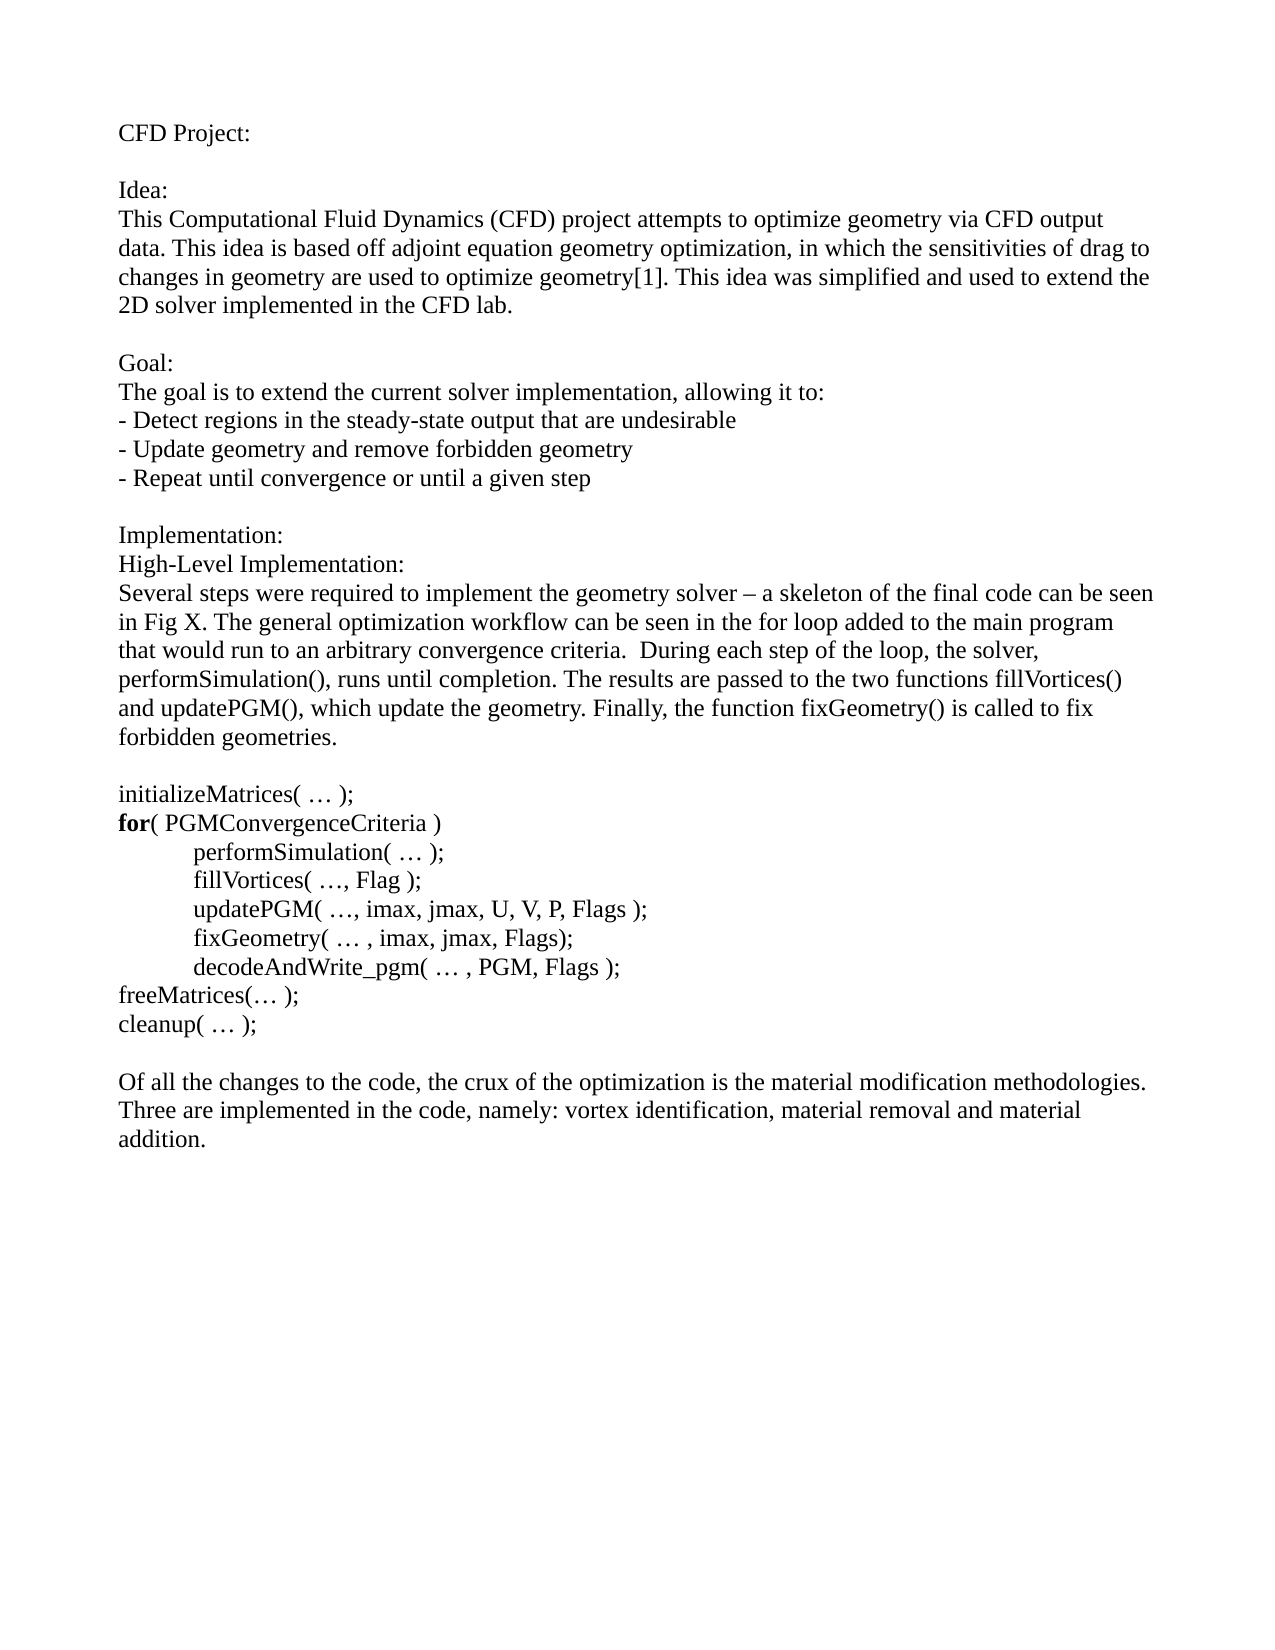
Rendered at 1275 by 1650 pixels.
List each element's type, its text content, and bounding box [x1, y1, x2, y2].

text Of all the changes to the code, the crux of the optimization is the material modification methodologies. Three are implemented in the code, namely: vortex identification, material removal and material addition. [118, 1067, 1157, 1153]
text This Computational Fluid Dynamics (CFD) project attempts to optimize geometry via CFD output data. This idea is based off adjoint equation geometry optimization, in which the sensitivities of drag to changes in geometry are used to optimize geometry[1]. This idea was simplified and used to extend the 2D solver implemented in the CFD lab. [118, 204, 1157, 319]
text CFD Project: [118, 118, 1157, 147]
text High-Level Implementation: [118, 549, 1157, 578]
text for( PGMConvergenceCriteria ) [118, 808, 1157, 837]
text fixGeometry( … , imax, jmax, Flags); [118, 923, 1157, 952]
text initializeMatrices( … ); [118, 779, 1157, 808]
text fillVortices( …, Flag ); [118, 866, 1157, 894]
text Idea: [118, 176, 1157, 204]
text Goal: [118, 348, 1157, 377]
text - Detect regions in the steady-state output that are undesirable [118, 406, 1157, 434]
text freeMatrices(… ); [118, 981, 1157, 1009]
text cleanup( … ); [118, 1009, 1157, 1038]
text The goal is to extend the current solver implementation, allowing it to: [118, 377, 1157, 406]
text - Update geometry and remove forbidden geometry [118, 434, 1157, 463]
text updatePGM( …, imax, jmax, U, V, P, Flags ); [118, 894, 1157, 923]
text decodeAndWrite_pgm( … , PGM, Flags ); [118, 952, 1157, 981]
text Implementation: [118, 521, 1157, 549]
text performSimulation( … ); [118, 837, 1157, 866]
text - Repeat until convergence or until a given step [118, 463, 1157, 492]
text Several steps were required to implement the geometry solver – a skeleton of the final code can be seen in Fig X. The general optimization workflow can be seen in the for loop added to the main program that would run to an arbitrary convergence criteria. During each step of the loop, the solver, performSimulation(), runs until completion. The results are passed to the two functions fillVortices() and updatePGM(), which update the geometry. Finally, the function fixGeometry() is called to fix forbidden geometries. [118, 578, 1157, 751]
